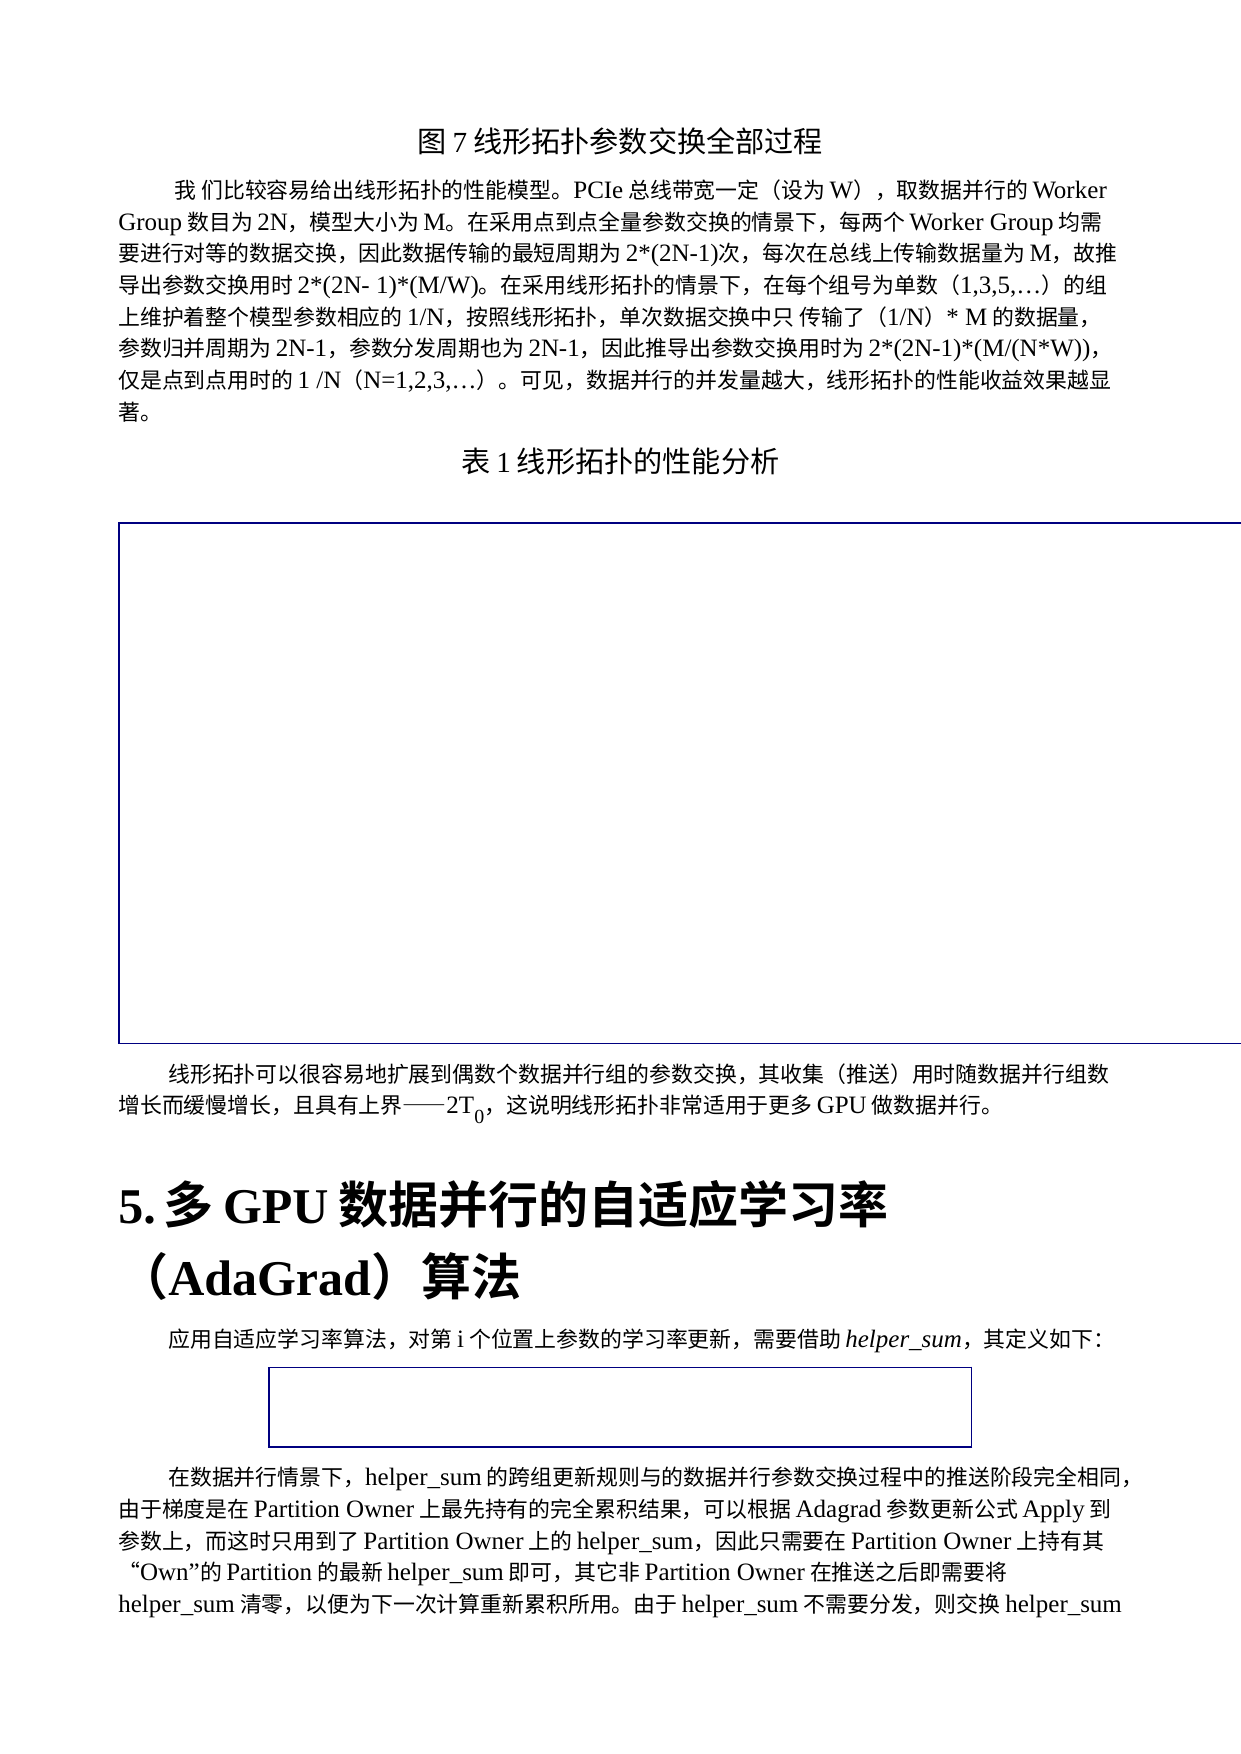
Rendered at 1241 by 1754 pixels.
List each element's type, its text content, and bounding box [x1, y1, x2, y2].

text 图7线形拓扑参数交换全部过程 [118, 118, 1122, 160]
text 我 们比较容易给出线形拓扑的性能模型。PCIe总线带宽一定（设为W），取数据并行的Worker Group数目为2N，模型大小为M。在采用点到点全量参数交换的情景下，每两个Worker Group均需要进行对等的数据交换，因此数据传输的最短周期为2*(2N-1)次，每次在总线上传输数据量为M，故推导出参数交换用时2*(2N- 1)*(M/W)。在采用线形拓扑的情景下，在每个组号为单数（1,3,5,…）的组上维护着整个模型参数相应的1/N，按照线形拓扑，单次数据交换中只 传输了（1/N）* M的数据量，参数归并周期为2N-1，参数分发周期也为2N-1，因此推导出参数交换用时为2*(2N-1)*(M/(N*W))，仅是点到点用时的1 /N（N=1,2,3,…）。可见，数据并行的并发量越大，线形拓扑的性能收益效果越显著。 [118, 173, 1122, 426]
subtitle 5. 多GPU数据并行的自适应学习率（AdaGrad）算法 [118, 1165, 1122, 1310]
text 在数据并行情景下，helper_sum的跨组更新规则与的数据并行参数交换过程中的推送阶段完全相同，由于梯度是在Partition Owner上最先持有的完全累积结果，可以根据Adagrad参数更新公式Apply到参数上，而这时只用到了Partition Owner上的helper_sum，因此只需要在Partition Owner上持有其“Own”的Partition的最新helper_sum即可，其它非Partition Owner在推送之后即需要将helper_sum清零，以便为下一次计算重新累积所用。由于helper_sum不需要分发，则交换 helper_sum的过程只需要一次推送阶段即可完成。 [118, 1460, 1122, 1619]
text 表1线形拓扑的性能分析 [118, 439, 1122, 481]
text 应用自适应学习率算法，对第i个位置上参数的学习率更新，需要借助helper_sum，其定义如下： [118, 1322, 1122, 1354]
text 线形拓扑可以很容易地扩展到偶数个数据并行组的参数交换，其收集（推送）用时随数据并行组数增长而缓慢增长，且具有上界——2T0，这说明线形拓扑非常适用于更多GPU做数据并行。 [118, 1057, 1122, 1128]
